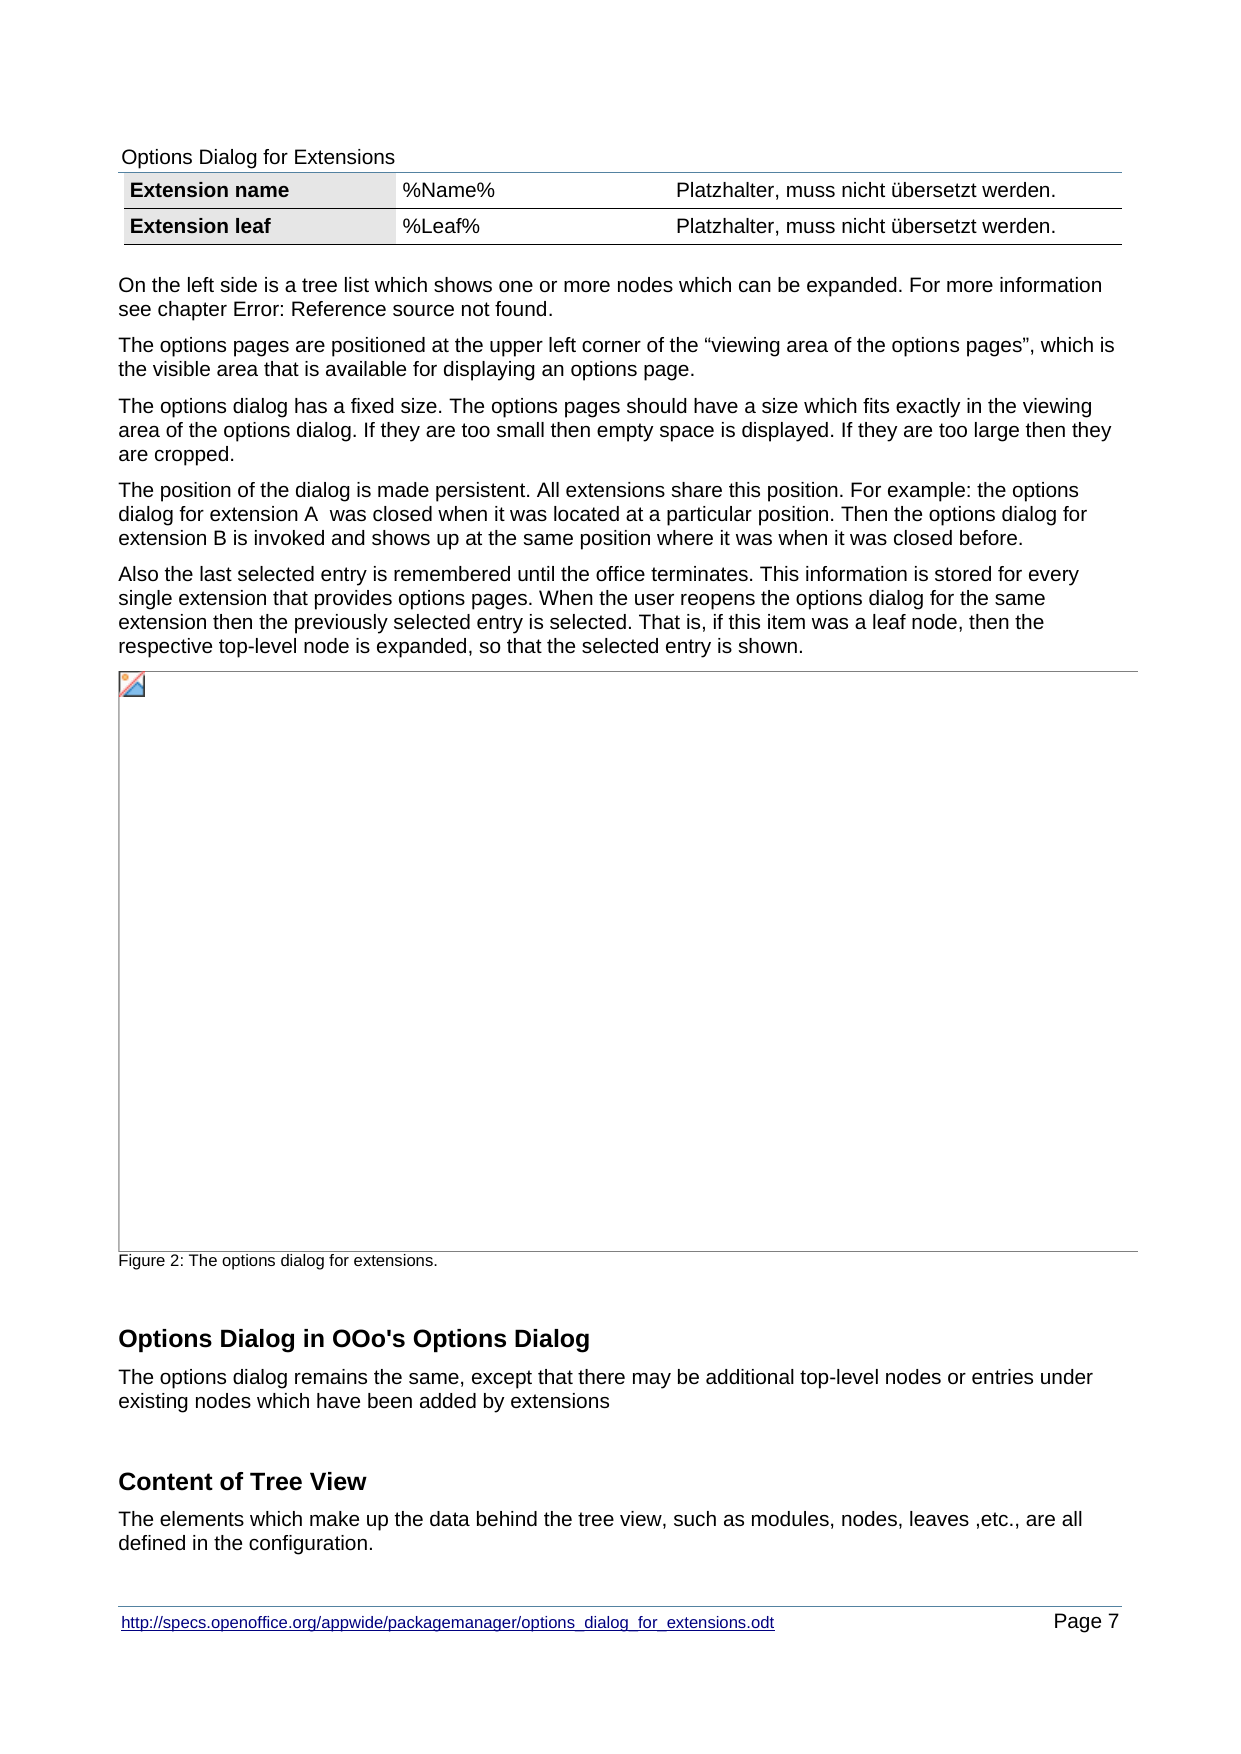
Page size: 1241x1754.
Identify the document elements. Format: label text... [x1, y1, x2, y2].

table_cell Platzhalter, muss nicht übersetzt werden. [670, 173, 1122, 208]
table_cell %Leaf% [396, 209, 670, 244]
table_cell Extension leaf [124, 209, 396, 244]
table_cell %Name% [396, 173, 670, 208]
subtitle Content of Tree View [118, 1466, 1122, 1495]
text Figure 2: The options dialog for extensions. [118, 1252, 1138, 1270]
text The elements which make up the data behind the tree view, such as modules, nodes, leaves ,etc., are all defined in the configuration. [118, 1507, 1122, 1555]
table_cell Extension name [124, 173, 396, 208]
text The options dialog remains the same, except that there may be additional top-level nodes or entries under existing nodes which have been added by extensions [118, 1365, 1122, 1413]
text The options dialog has a fixed size. The options pages should have a size which fits exactly in the viewing area of the options dialog. If they are too small then empty space is displayed. If they are too large then they are cropped. [118, 393, 1122, 465]
text The position of the dialog is made persistent. All extensions share this position. For example: the options dialog for extension A was closed when it was located at a particular position. Then the options dialog for extension B is invoked and shows up at the same position where it was when it was closed before. [118, 478, 1122, 550]
table_cell Platzhalter, muss nicht übersetzt werden. [670, 209, 1122, 244]
text Also the last selected entry is remembered until the office terminates. This information is stored for every single extension that provides options pages. When the user reopens the options dialog for the same extension then the previously selected entry is selected. That is, if this item was a leaf node, then the respective top-level node is expanded, so that the selected entry is shown. [118, 562, 1122, 658]
subtitle Options Dialog in OOo's Options Dialog [118, 1324, 1122, 1353]
text On the left side is a tree list which shows one or more nodes which can be expanded. For more information see chapter 1.6. [118, 273, 1122, 321]
text The options pages are positioned at the upper left corner of the “viewing area of the options pages”, which is the visible area that is available for displaying an options page. [118, 333, 1122, 381]
